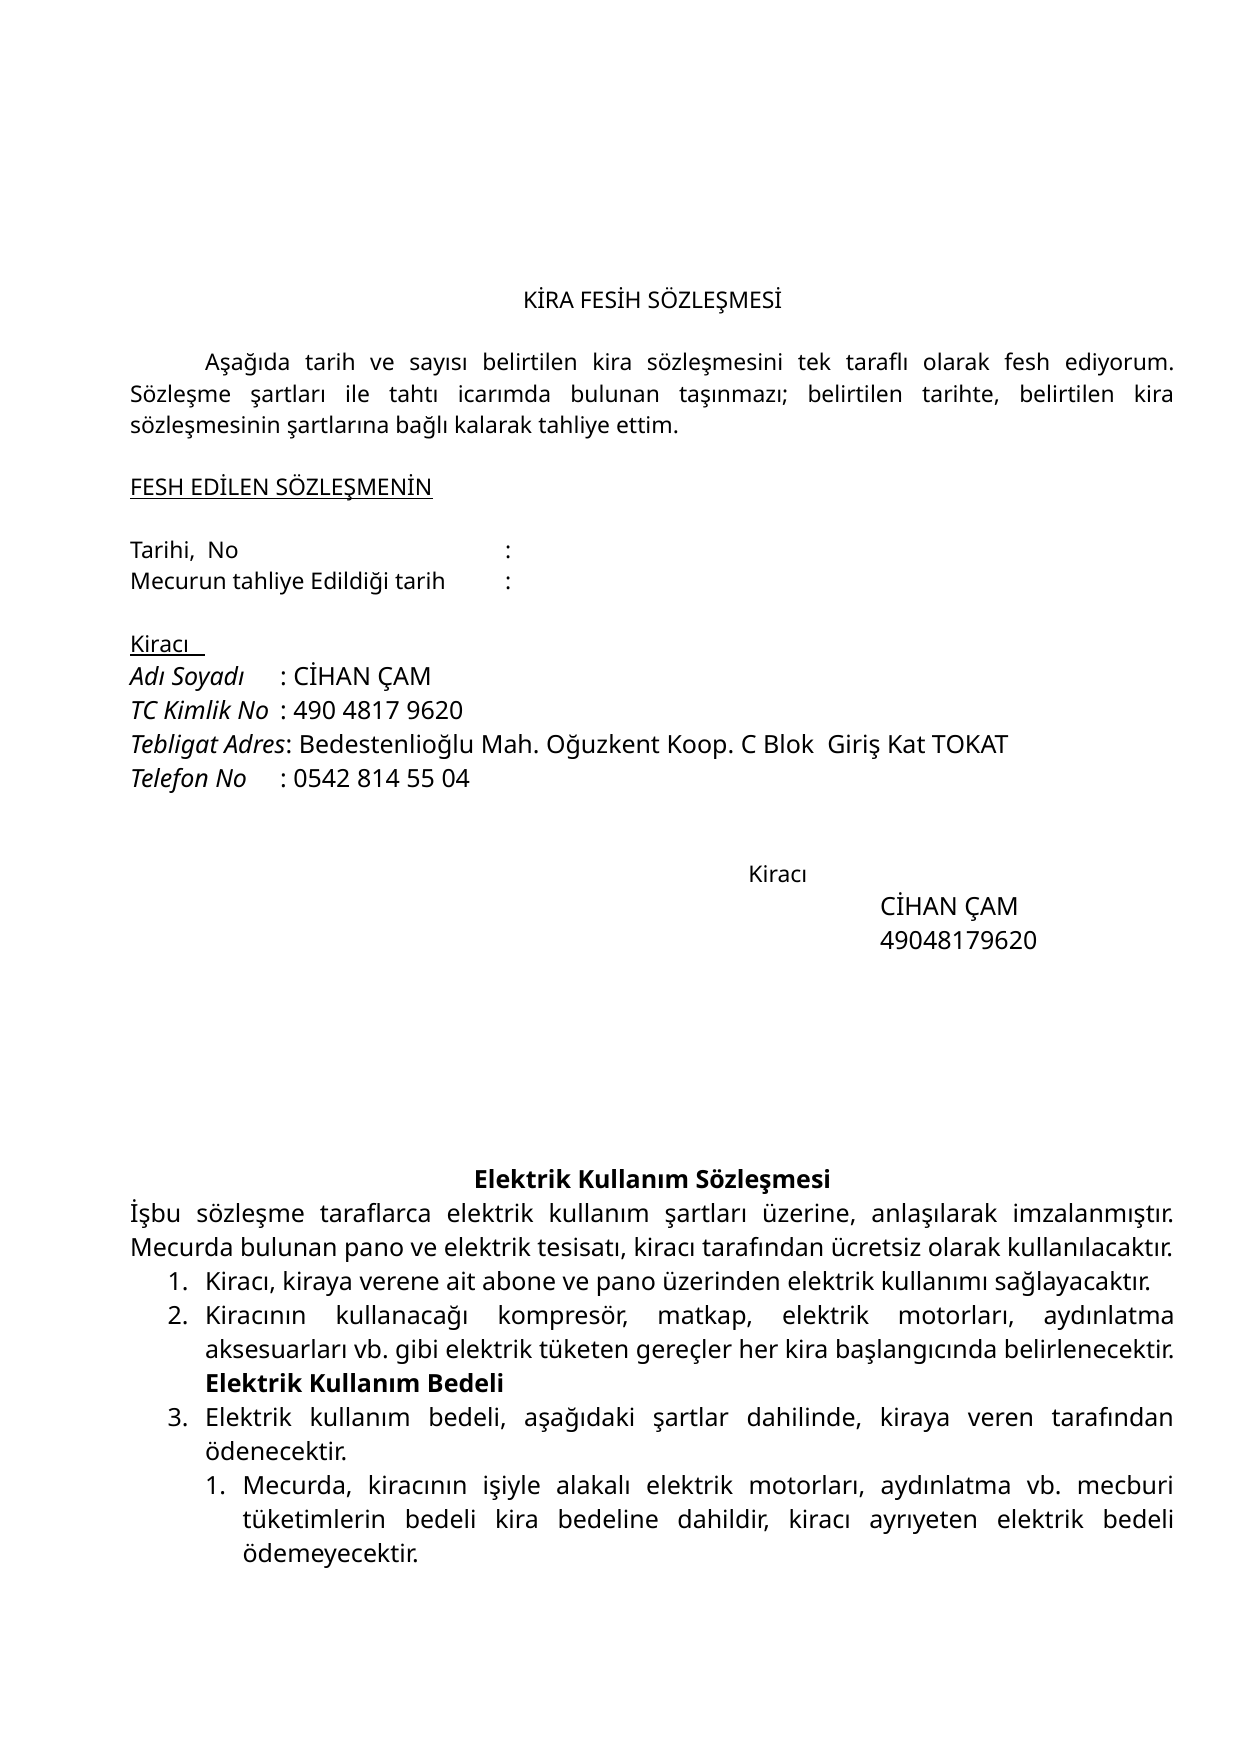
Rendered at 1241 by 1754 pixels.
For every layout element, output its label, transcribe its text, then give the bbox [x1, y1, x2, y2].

text Elektrik Kullanım Sözleşmesi [130, 1161, 1175, 1195]
text Kiracı [130, 627, 1175, 659]
text Tebligat Adres: Bedestenlioğlu Mah. Oğuzkent Koop. C Blok Giriş Kat TOKAT [130, 727, 1175, 761]
text Adı Soyadı : CİHAN ÇAM [130, 659, 1175, 693]
text Telefon No : 0542 814 55 04 [130, 761, 1175, 795]
text İşbu sözleşme taraflarca elektrik kullanım şartları üzerine, anlaşılarak imzalanmıştır. Mecurda bulunan pano ve elektrik tesisatı, kiracı tarafından ücretsiz olarak kullanılacaktır. [130, 1195, 1175, 1263]
text FESH EDİLEN SÖZLEŞMENİN [130, 471, 1175, 502]
text Kiracı [130, 857, 1175, 889]
list Mecurda, kiracının işiyle alakalı elektrik motorları, aydınlatma vb. mecburi tüketimlerin bedeli kira bedeline dahildir, kiracı ayrıyeten elektrik bedeli ödemeyecektir. [205, 1468, 1175, 1570]
text 49048179620 [130, 923, 1175, 991]
text Tarihi, No : [130, 534, 1175, 565]
text KİRA FESİH SÖZLEŞMESİ [130, 284, 1175, 315]
text CİHAN ÇAM [130, 889, 1175, 923]
list Elektrik Kullanım Bedeli [167, 1366, 1175, 1400]
list Kiracının kullanacağı kompresör, matkap, elektrik motorları, aydınlatma aksesuarları vb. gibi elektrik tüketen gereçler her kira başlangıcında belirlenecektir. [167, 1297, 1175, 1366]
list Kiracı, kiraya verene ait abone ve pano üzerinden elektrik kullanımı sağlayacaktır. [167, 1263, 1175, 1297]
text Mecurun tahliye Edildiği tarih : [130, 565, 1175, 596]
text Aşağıda tarih ve sayısı belirtilen kira sözleşmesini tek taraflı olarak fesh ediyorum. Sözleşme şartları ile tahtı icarımda bulunan taşınmazı; belirtilen tarihte, belirtilen kira sözleşmesinin şartlarına bağlı kalarak tahliye ettim. [130, 346, 1175, 440]
list Elektrik kullanım bedeli, aşağıdaki şartlar dahilinde, kiraya veren tarafından ödenecektir. [167, 1400, 1175, 1468]
text TC Kimlik No : 490 4817 9620 [130, 693, 1175, 727]
